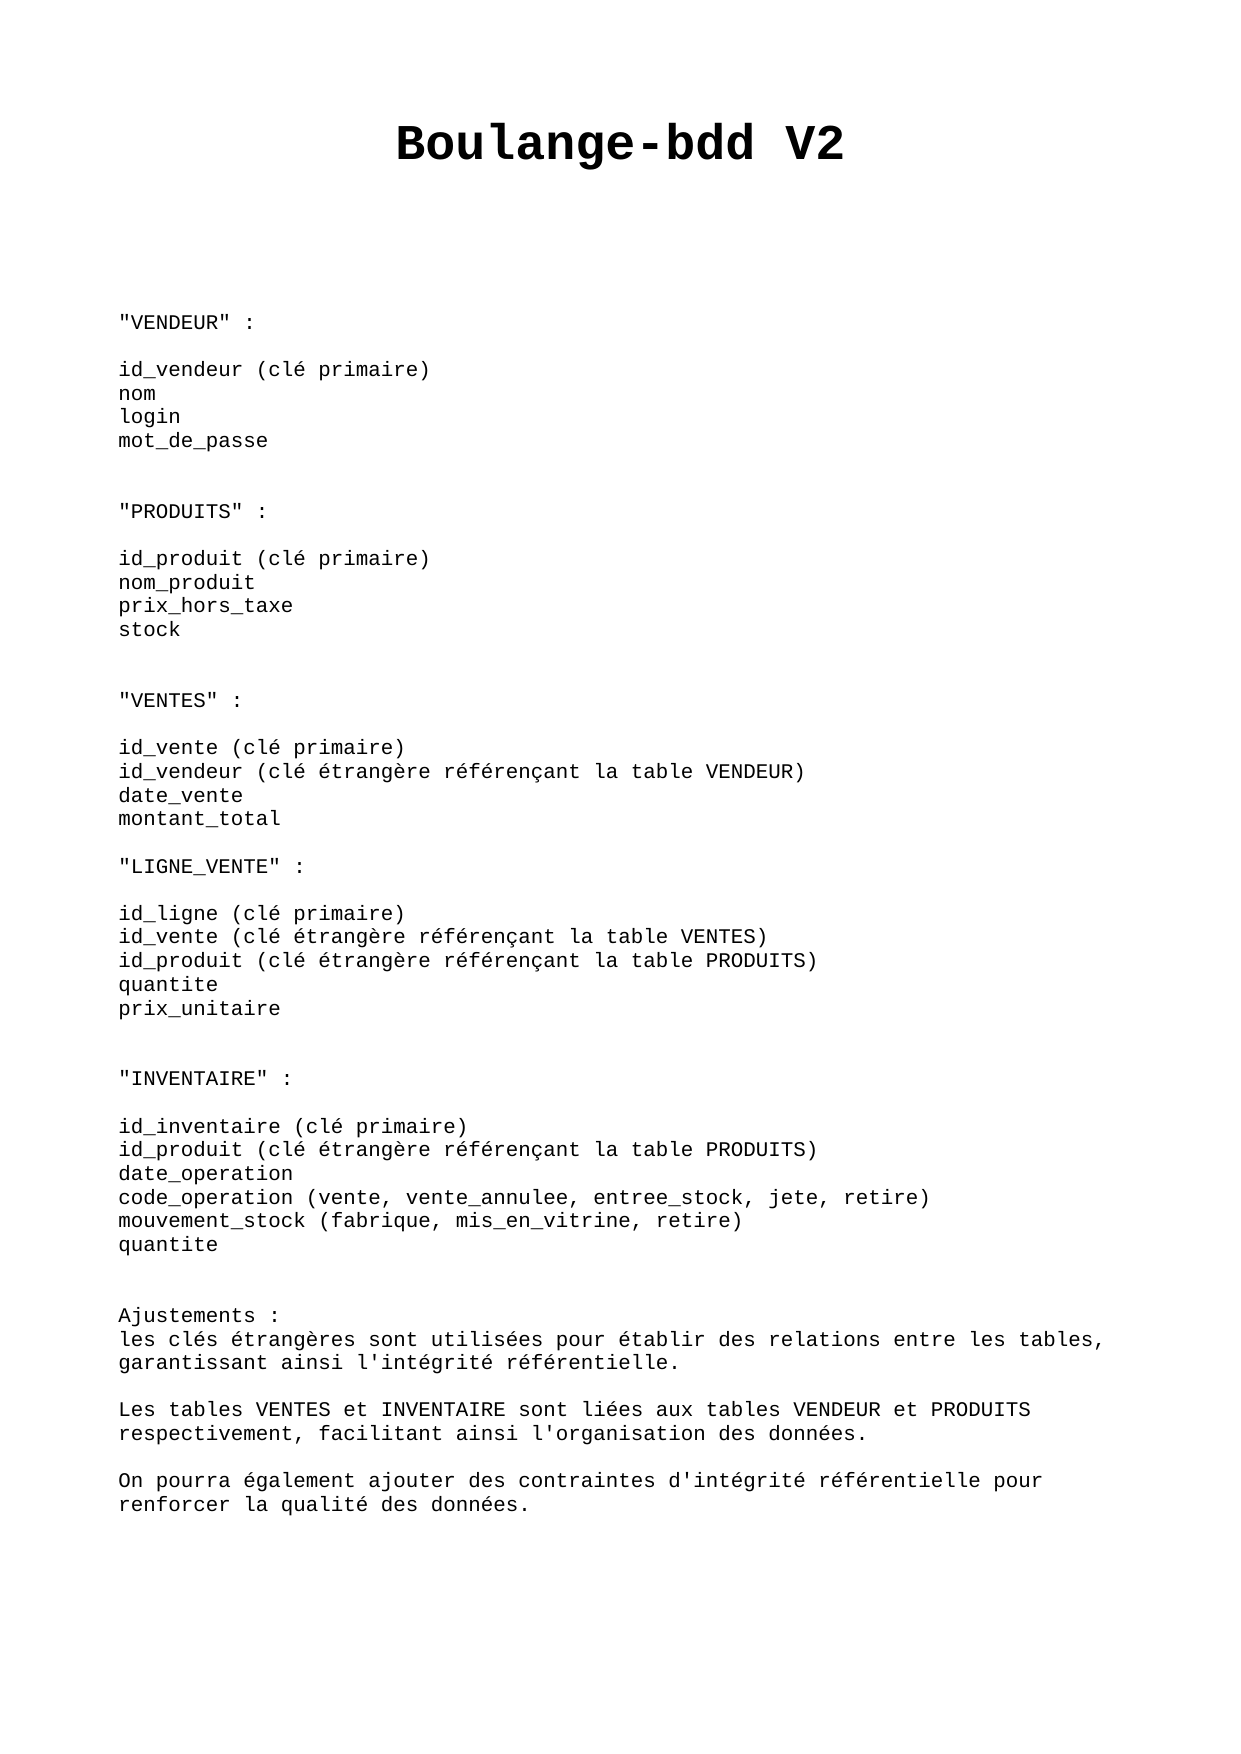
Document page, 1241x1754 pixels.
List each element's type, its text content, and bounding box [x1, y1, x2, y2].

text id_inventaire (clé primaire) [118, 1116, 1122, 1139]
text quantite [118, 1234, 1122, 1258]
text id_vente (clé étrangère référençant la table VENTES) [118, 927, 1122, 950]
text login [118, 406, 1122, 430]
text id_produit (clé primaire) [118, 548, 1122, 572]
text les clés étrangères sont utilisées pour établir des relations entre les tables, garantissant ainsi l'intégrité référentielle. [118, 1328, 1122, 1376]
text id_produit (clé étrangère référençant la table PRODUITS) [118, 950, 1122, 974]
text id_vendeur (clé primaire) [118, 359, 1122, 383]
text date_vente [118, 785, 1122, 808]
text prix_unitaire [118, 997, 1122, 1021]
text id_vente (clé primaire) [118, 737, 1122, 761]
text "PRODUITS" : [118, 501, 1122, 524]
text "INVENTAIRE" : [118, 1068, 1122, 1092]
text mouvement_stock (fabrique, mis_en_vitrine, retire) [118, 1210, 1122, 1234]
text "VENDEUR" : [118, 312, 1122, 335]
text nom_produit [118, 572, 1122, 596]
text Les tables VENTES et INVENTAIRE sont liées aux tables VENDEUR et PRODUITS respectivement, facilitant ainsi l'organisation des données. [118, 1399, 1122, 1447]
text "VENTES" : [118, 690, 1122, 714]
text On pourra également ajouter des contraintes d'intégrité référentielle pour renforcer la qualité des données. [118, 1470, 1122, 1518]
text quantite [118, 974, 1122, 997]
text id_vendeur (clé étrangère référençant la table VENDEUR) [118, 761, 1122, 785]
text mot_de_passe [118, 430, 1122, 454]
text "LIGNE_VENTE" : [118, 856, 1122, 879]
text stock [118, 619, 1122, 643]
text date_operation [118, 1163, 1122, 1187]
text code_operation (vente, vente_annulee, entree_stock, jete, retire) [118, 1187, 1122, 1210]
text id_ligne (clé primaire) [118, 903, 1122, 927]
text Boulange-bdd V2 [118, 118, 1122, 175]
text Ajustements : [118, 1305, 1122, 1328]
text nom [118, 383, 1122, 406]
text prix_hors_taxe [118, 596, 1122, 619]
text id_produit (clé étrangère référençant la table PRODUITS) [118, 1139, 1122, 1163]
text montant_total [118, 808, 1122, 832]
